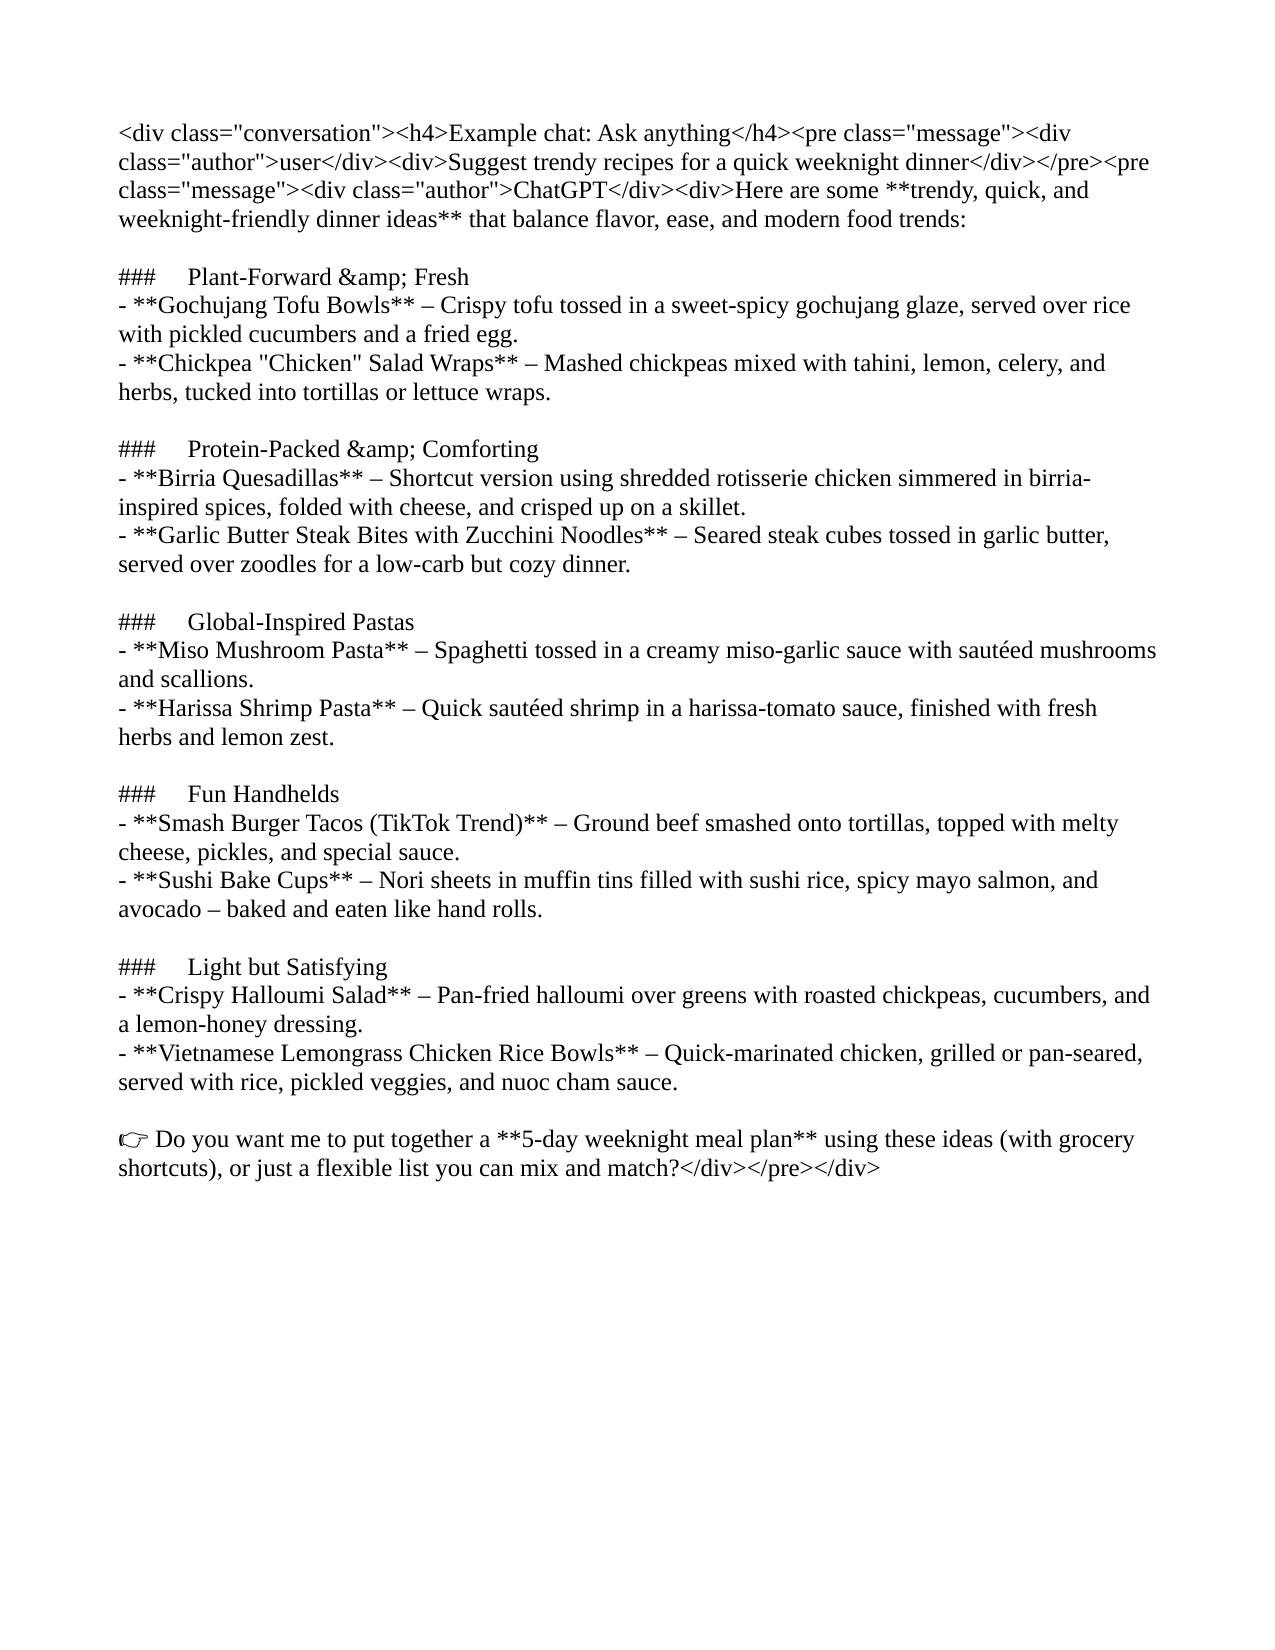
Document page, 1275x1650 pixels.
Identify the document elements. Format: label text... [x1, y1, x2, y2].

text ### 🌱 Plant-Forward &amp; Fresh [118, 262, 1157, 291]
text - **Harissa Shrimp Pasta** – Quick sautéed shrimp in a harissa-tomato sauce, finished with fresh herbs and lemon zest. [118, 693, 1157, 751]
text - **Birria Quesadillas** – Shortcut version using shredded rotisserie chicken simmered in birria-inspired spices, folded with cheese, and crisped up on a skillet. [118, 463, 1157, 521]
text - **Chickpea "Chicken" Salad Wraps** – Mashed chickpeas mixed with tahini, lemon, celery, and herbs, tucked into tortillas or lettuce wraps. [118, 348, 1157, 406]
text ### 🍝 Global-Inspired Pastas [118, 607, 1157, 636]
text <div class="conversation"><h4>Example chat: Ask anything</h4><pre class="message"><div class="author">user</div><div>Suggest trendy recipes for a quick weeknight dinner</div></pre><pre class="message"><div class="author">ChatGPT</div><div>Here are some **trendy, quick, and weeknight-friendly dinner ideas** that balance flavor, ease, and modern food trends: [118, 118, 1157, 233]
text 👉 Do you want me to put together a **5-day weeknight meal plan** using these ideas (with grocery shortcuts), or just a flexible list you can mix and match?</div></pre></div> [118, 1124, 1157, 1182]
text - **Gochujang Tofu Bowls** – Crispy tofu tossed in a sweet-spicy gochujang glaze, served over rice with pickled cucumbers and a fried egg. [118, 291, 1157, 348]
text - **Garlic Butter Steak Bites with Zucchini Noodles** – Seared steak cubes tossed in garlic butter, served over zoodles for a low-carb but cozy dinner. [118, 521, 1157, 578]
text ### 🥗 Light but Satisfying [118, 952, 1157, 981]
text - **Sushi Bake Cups** – Nori sheets in muffin tins filled with sushi rice, spicy mayo salmon, and avocado – baked and eaten like hand rolls. [118, 866, 1157, 923]
text - **Miso Mushroom Pasta** – Spaghetti tossed in a creamy miso-garlic sauce with sautéed mushrooms and scallions. [118, 636, 1157, 693]
text - **Smash Burger Tacos (TikTok Trend)** – Ground beef smashed onto tortillas, topped with melty cheese, pickles, and special sauce. [118, 808, 1157, 866]
text - **Vietnamese Lemongrass Chicken Rice Bowls** – Quick-marinated chicken, grilled or pan-seared, served with rice, pickled veggies, and nuoc cham sauce. [118, 1038, 1157, 1096]
text ### 🥩 Protein-Packed &amp; Comforting [118, 434, 1157, 463]
text ### 🌯 Fun Handhelds [118, 779, 1157, 808]
text - **Crispy Halloumi Salad** – Pan-fried halloumi over greens with roasted chickpeas, cucumbers, and a lemon-honey dressing. [118, 981, 1157, 1038]
